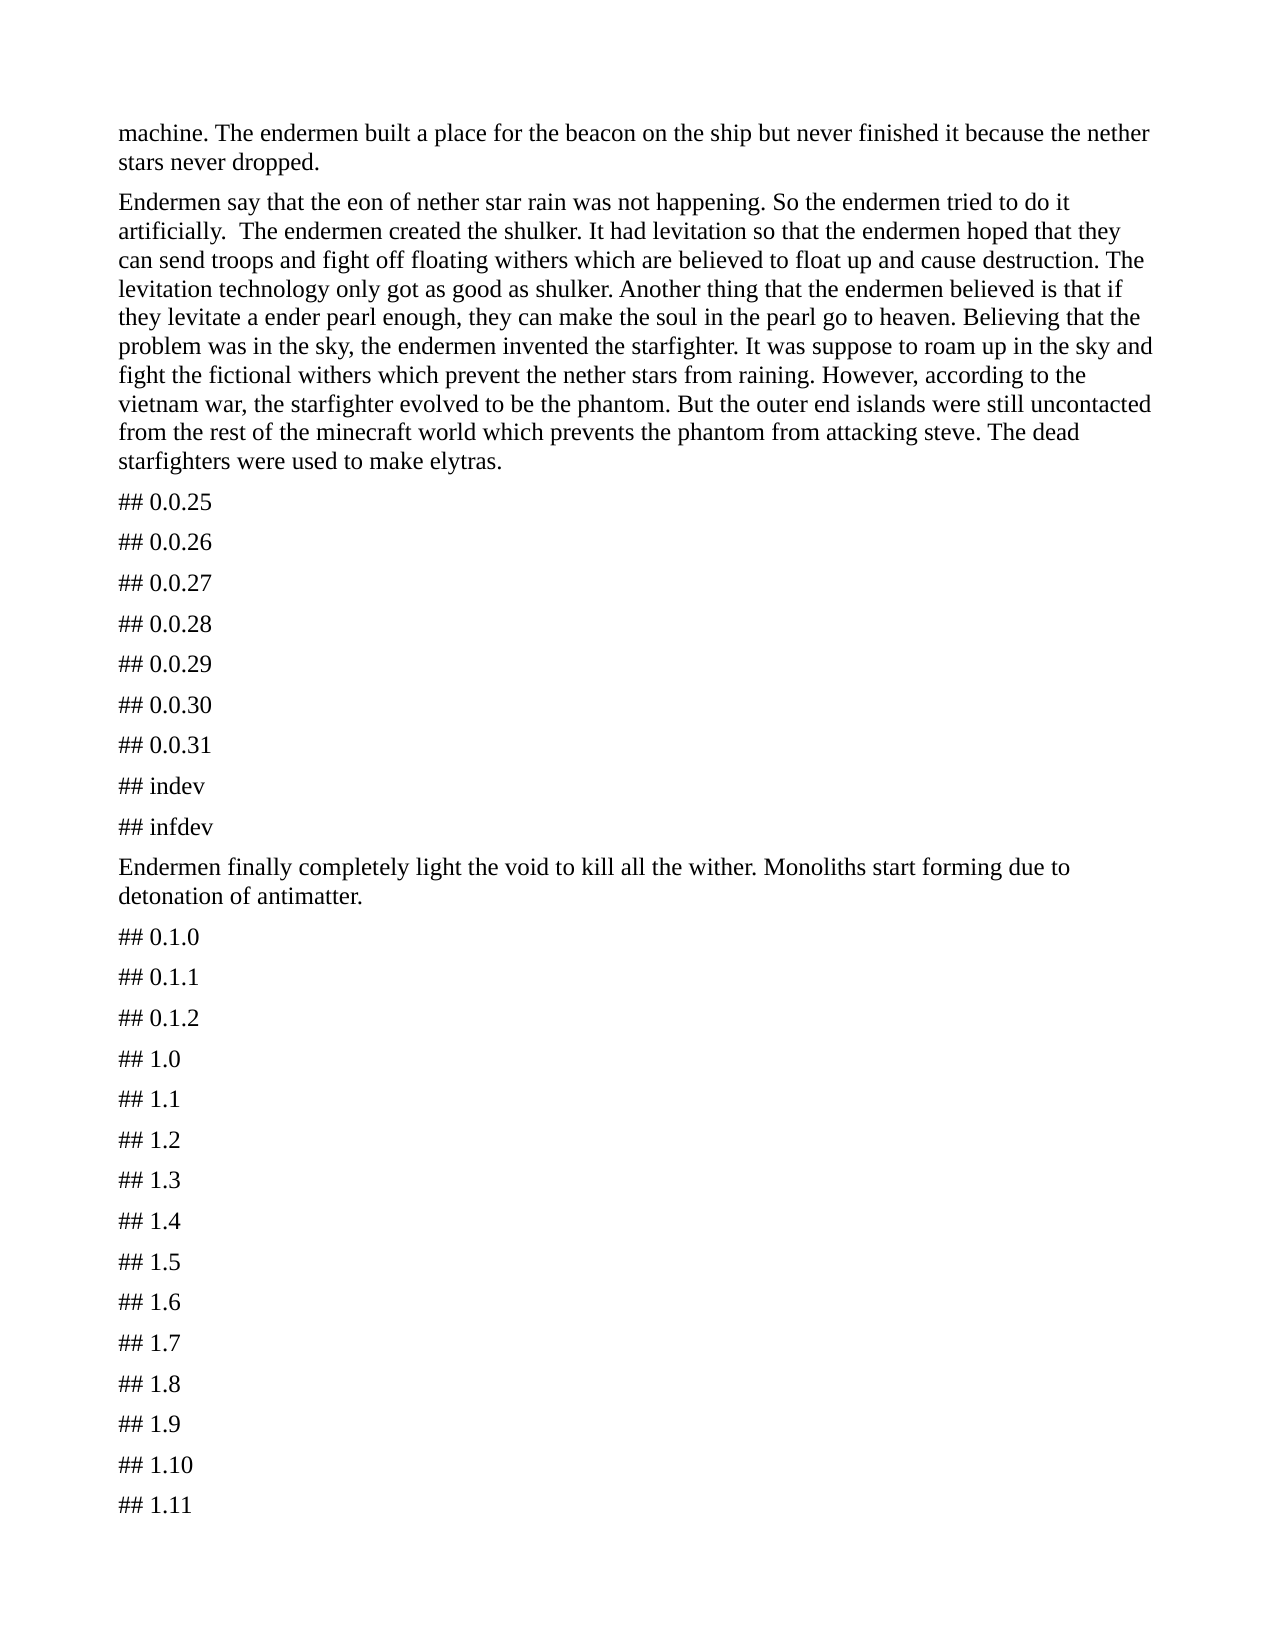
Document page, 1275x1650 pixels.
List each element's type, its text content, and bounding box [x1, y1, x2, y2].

text ## 0.0.28 [118, 609, 1157, 637]
text ## 1.10 [118, 1450, 1157, 1479]
text ## 1.3 [118, 1166, 1157, 1194]
text ## 1.5 [118, 1247, 1157, 1276]
text ## 0.0.29 [118, 649, 1157, 678]
text Endermen finally completely light the void to kill all the wither. Monoliths start forming due to detonation of antimatter. [118, 852, 1157, 910]
text ## 0.1.0 [118, 922, 1157, 951]
text ## 1.0 [118, 1044, 1157, 1072]
text ## 1.4 [118, 1206, 1157, 1235]
text ## 1.6 [118, 1287, 1157, 1316]
text ## 1.9 [118, 1409, 1157, 1438]
text ## 0.1.2 [118, 1003, 1157, 1032]
text ## 1.1 [118, 1084, 1157, 1113]
text ## 1.2 [118, 1125, 1157, 1154]
text ## 0.0.27 [118, 568, 1157, 597]
text machine. The endermen built a place for the beacon on the ship but never finished it because the nether stars never dropped. [118, 118, 1157, 176]
text ## 1.11 [118, 1491, 1157, 1519]
text Endermen say that the eon of nether star rain was not happening. So the endermen tried to do it artificially. The endermen created the shulker. It had levitation so that the endermen hoped that they can send troops and fight off floating withers which are believed to float up and cause destruction. The levitation technology only got as good as shulker. Another thing that the endermen believed is that if they levitate a ender pearl enough, they can make the soul in the pearl go to heaven. Believing that the problem was in the sky, the endermen invented the starfighter. It was suppose to roam up in the sky and fight the fictional withers which prevent the nether stars from raining. However, according to the vietnam war, the starfighter evolved to be the phantom. But the outer end islands were still uncontacted from the rest of the minecraft world which prevents the phantom from attacking steve. The dead starfighters were used to make elytras. [118, 187, 1157, 475]
text ## 1.7 [118, 1328, 1157, 1357]
text ## infdev [118, 812, 1157, 841]
text ## 0.0.25 [118, 487, 1157, 516]
text ## 1.8 [118, 1369, 1157, 1397]
text ## 0.0.31 [118, 731, 1157, 759]
text ## 0.0.26 [118, 527, 1157, 556]
text ## indev [118, 771, 1157, 800]
text ## 0.1.1 [118, 962, 1157, 991]
text ## 0.0.30 [118, 690, 1157, 719]
